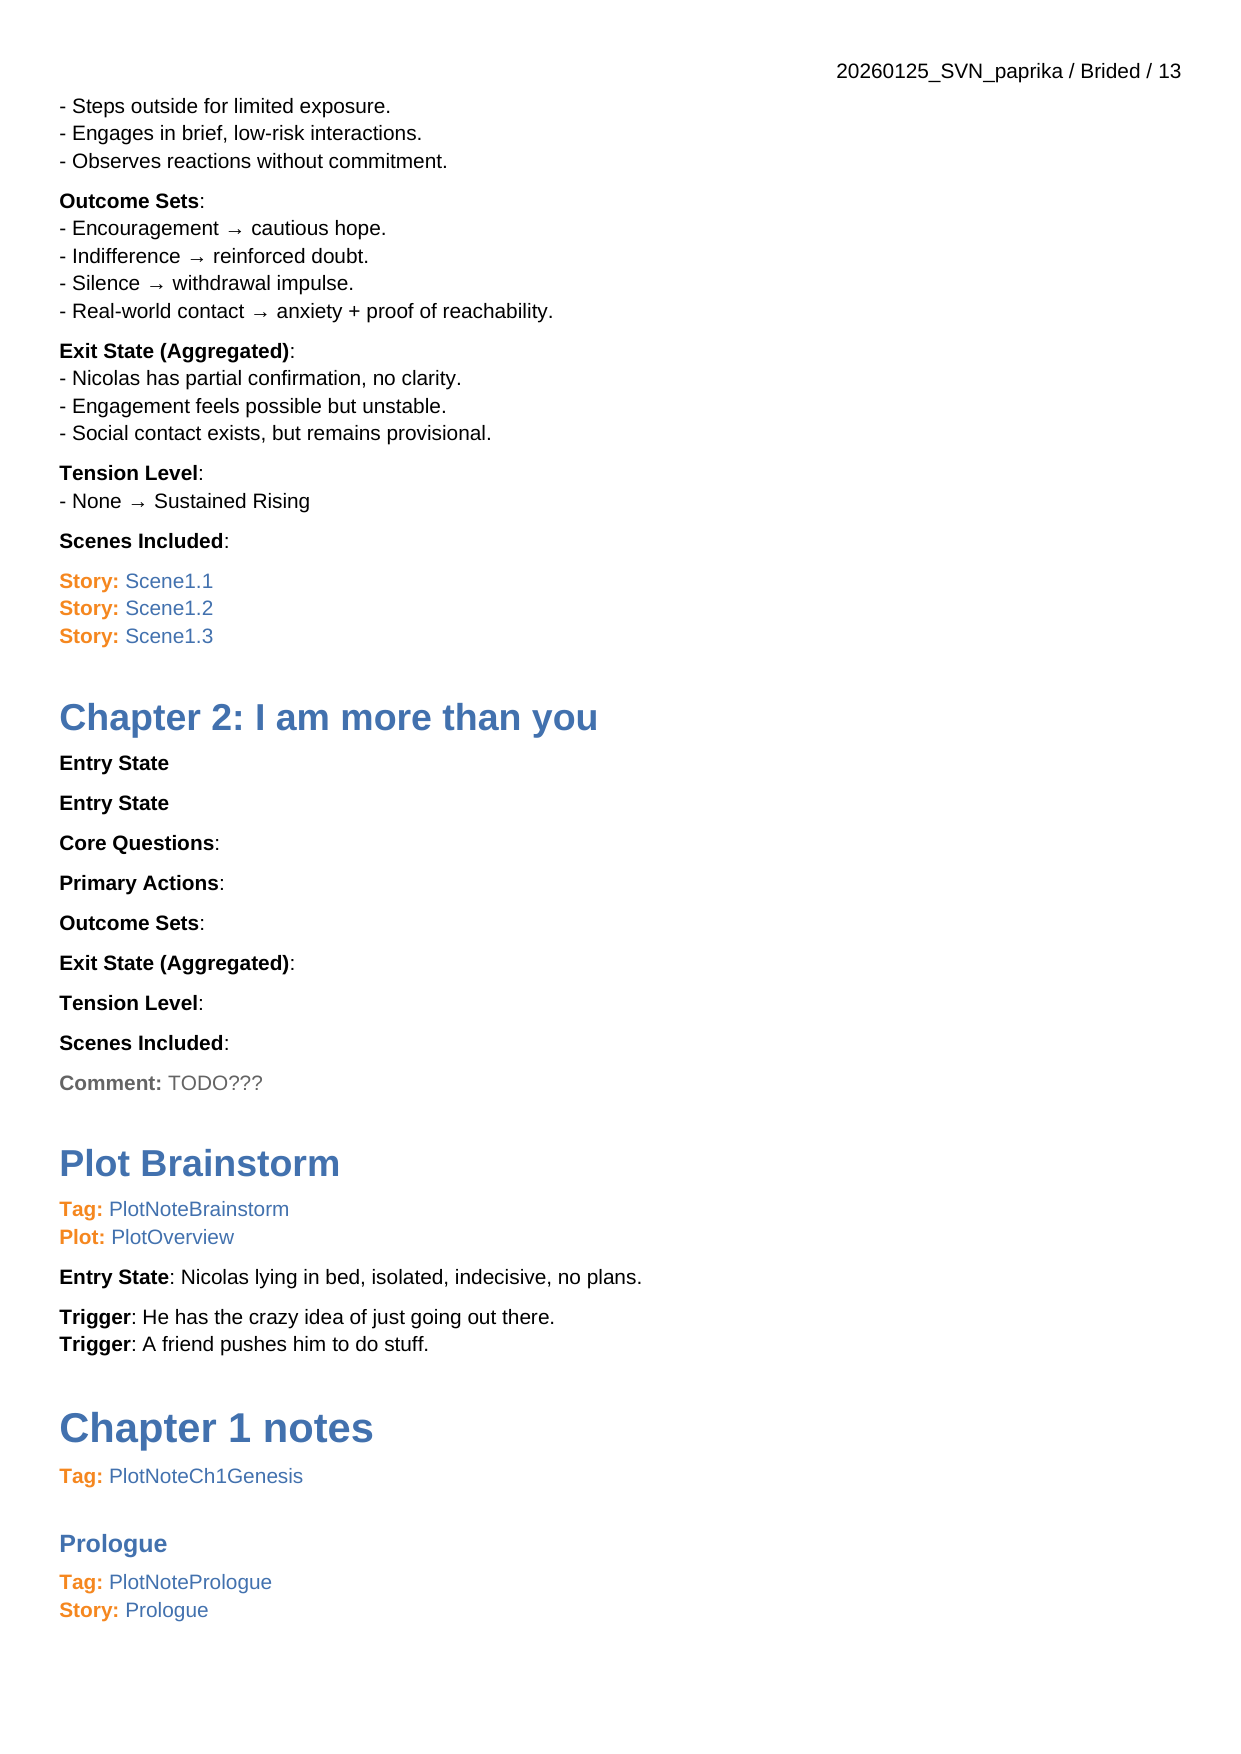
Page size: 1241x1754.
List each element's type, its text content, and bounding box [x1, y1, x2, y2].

text Story: Scene1.3 [59, 623, 1181, 647]
text Story: Prologue [59, 1598, 1181, 1622]
text Outcome Sets: - Encouragement → cautious hope. - Indifference → reinforced doubt. - Silence → withdrawal impulse. - Real-world contact → anxiety + proof of reachability. [59, 188, 1181, 322]
text Tag: PlotNoteBrainstorm [59, 1197, 1181, 1221]
text Scenes Included: [59, 1030, 1181, 1054]
text Tag: PlotNoteCh1Genesis [59, 1464, 1181, 1488]
text Trigger: He has the crazy idea of just going out there. Trigger: A friend pushes him to do stuff. [59, 1305, 1181, 1356]
text Story: Scene1.1 [59, 568, 1181, 592]
subtitle Chapter 1 notes [59, 1403, 1181, 1451]
text Outcome Sets: [59, 910, 1181, 934]
subtitle Chapter 2: I am more than you [59, 695, 1181, 738]
text Story: Scene1.2 [59, 596, 1181, 620]
text Primary Actions: [59, 870, 1181, 894]
text Tension Level: [59, 990, 1181, 1014]
text Core Questions: [59, 830, 1181, 854]
text Exit State (Aggregated): [59, 950, 1181, 974]
text Scenes Included: [59, 528, 1181, 552]
text Tag: PlotNotePrologue [59, 1570, 1181, 1594]
text Entry State [59, 750, 1181, 774]
text Plot: PlotOverview [59, 1225, 1181, 1249]
text Exit State (Aggregated): - Nicolas has partial confirmation, no clarity. - Engagement feels possible but unstable. - Social contact exists, but remains provisional. [59, 338, 1181, 445]
subtitle Plot Brainstorm [59, 1142, 1181, 1185]
text - Steps outside for limited exposure. - Engages in brief, low-risk interactions. - Observes reactions without commitment. [59, 93, 1181, 172]
text Tension Level: - None → Sustained Rising [59, 461, 1181, 512]
text Comment: TODO??? [59, 1070, 1181, 1094]
text Entry State [59, 790, 1181, 814]
text Entry State: Nicolas lying in bed, isolated, indecisive, no plans. [59, 1265, 1181, 1289]
subtitle Prologue [59, 1529, 1181, 1558]
